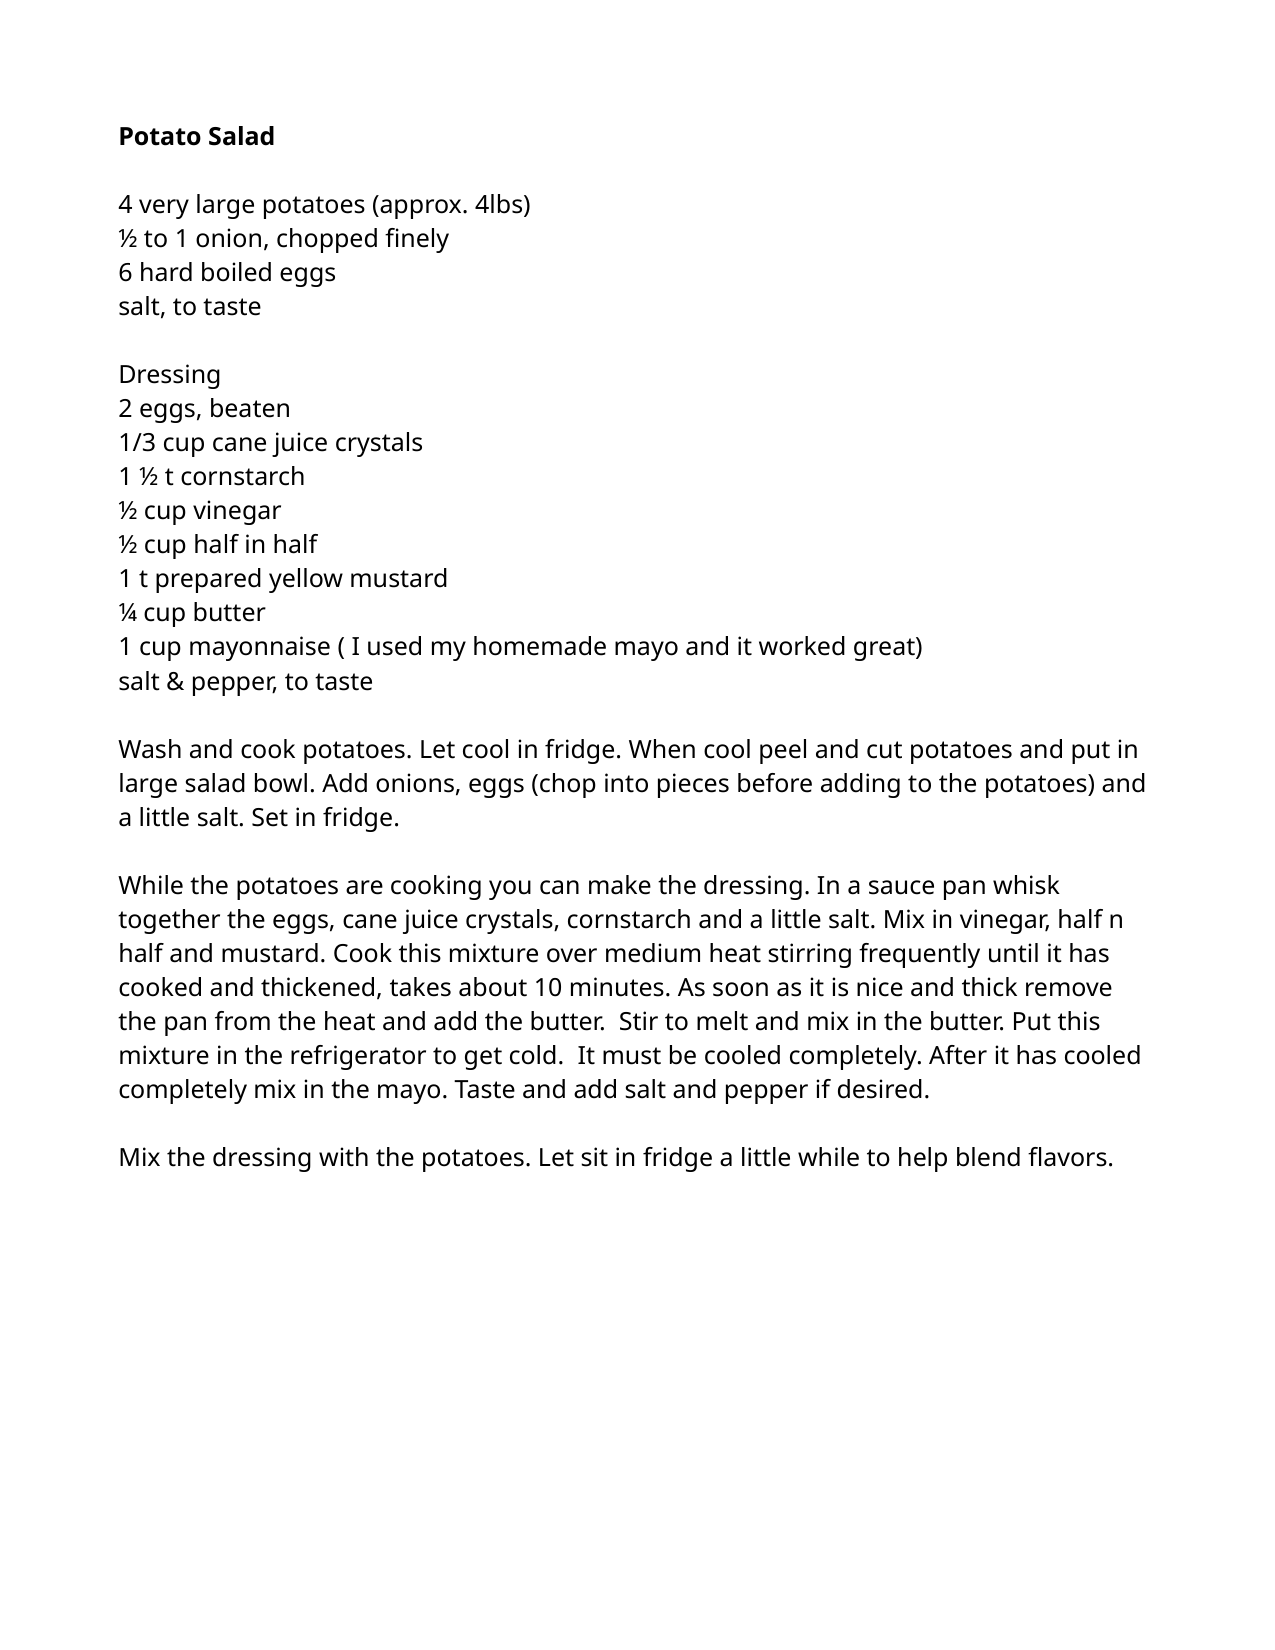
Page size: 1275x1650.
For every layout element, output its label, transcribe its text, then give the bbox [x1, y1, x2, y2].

text 2 eggs, beaten [118, 391, 1157, 425]
text salt & pepper, to taste [118, 663, 1157, 697]
text Mix the dressing with the potatoes. Let sit in fridge a little while to help blend flavors. [118, 1140, 1157, 1174]
text 1/3 cup cane juice crystals [118, 425, 1157, 459]
text 4 very large potatoes (approx. 4lbs) [118, 186, 1157, 220]
text While the potatoes are cooking you can make the dressing. In a sauce pan whisk together the eggs, cane juice crystals, cornstarch and a little salt. Mix in vinegar, half n half and mustard. Cook this mixture over medium heat stirring frequently until it has cooked and thickened, takes about 10 minutes. As soon as it is nice and thick remove the pan from the heat and add the butter. Stir to melt and mix in the butter. Put this mixture in the refrigerator to get cold. It must be cooled completely. After it has cooled completely mix in the mayo. Taste and add salt and pepper if desired. [118, 867, 1157, 1106]
text 6 hard boiled eggs [118, 254, 1157, 288]
text 1 t prepared yellow mustard [118, 561, 1157, 595]
text Dressing [118, 357, 1157, 391]
text ¼ cup butter [118, 595, 1157, 629]
text Potato Salad [118, 118, 1157, 152]
text 1 cup mayonnaise ( I used my homemade mayo and it worked great) [118, 629, 1157, 663]
text ½ cup half in half [118, 527, 1157, 561]
text ½ cup vinegar [118, 493, 1157, 527]
text Wash and cook potatoes. Let cool in fridge. When cool peel and cut potatoes and put in large salad bowl. Add onions, eggs (chop into pieces before adding to the potatoes) and a little salt. Set in fridge. [118, 731, 1157, 833]
text 1 ½ t cornstarch [118, 459, 1157, 493]
text ½ to 1 onion, chopped finely [118, 220, 1157, 254]
text salt, to taste [118, 288, 1157, 322]
